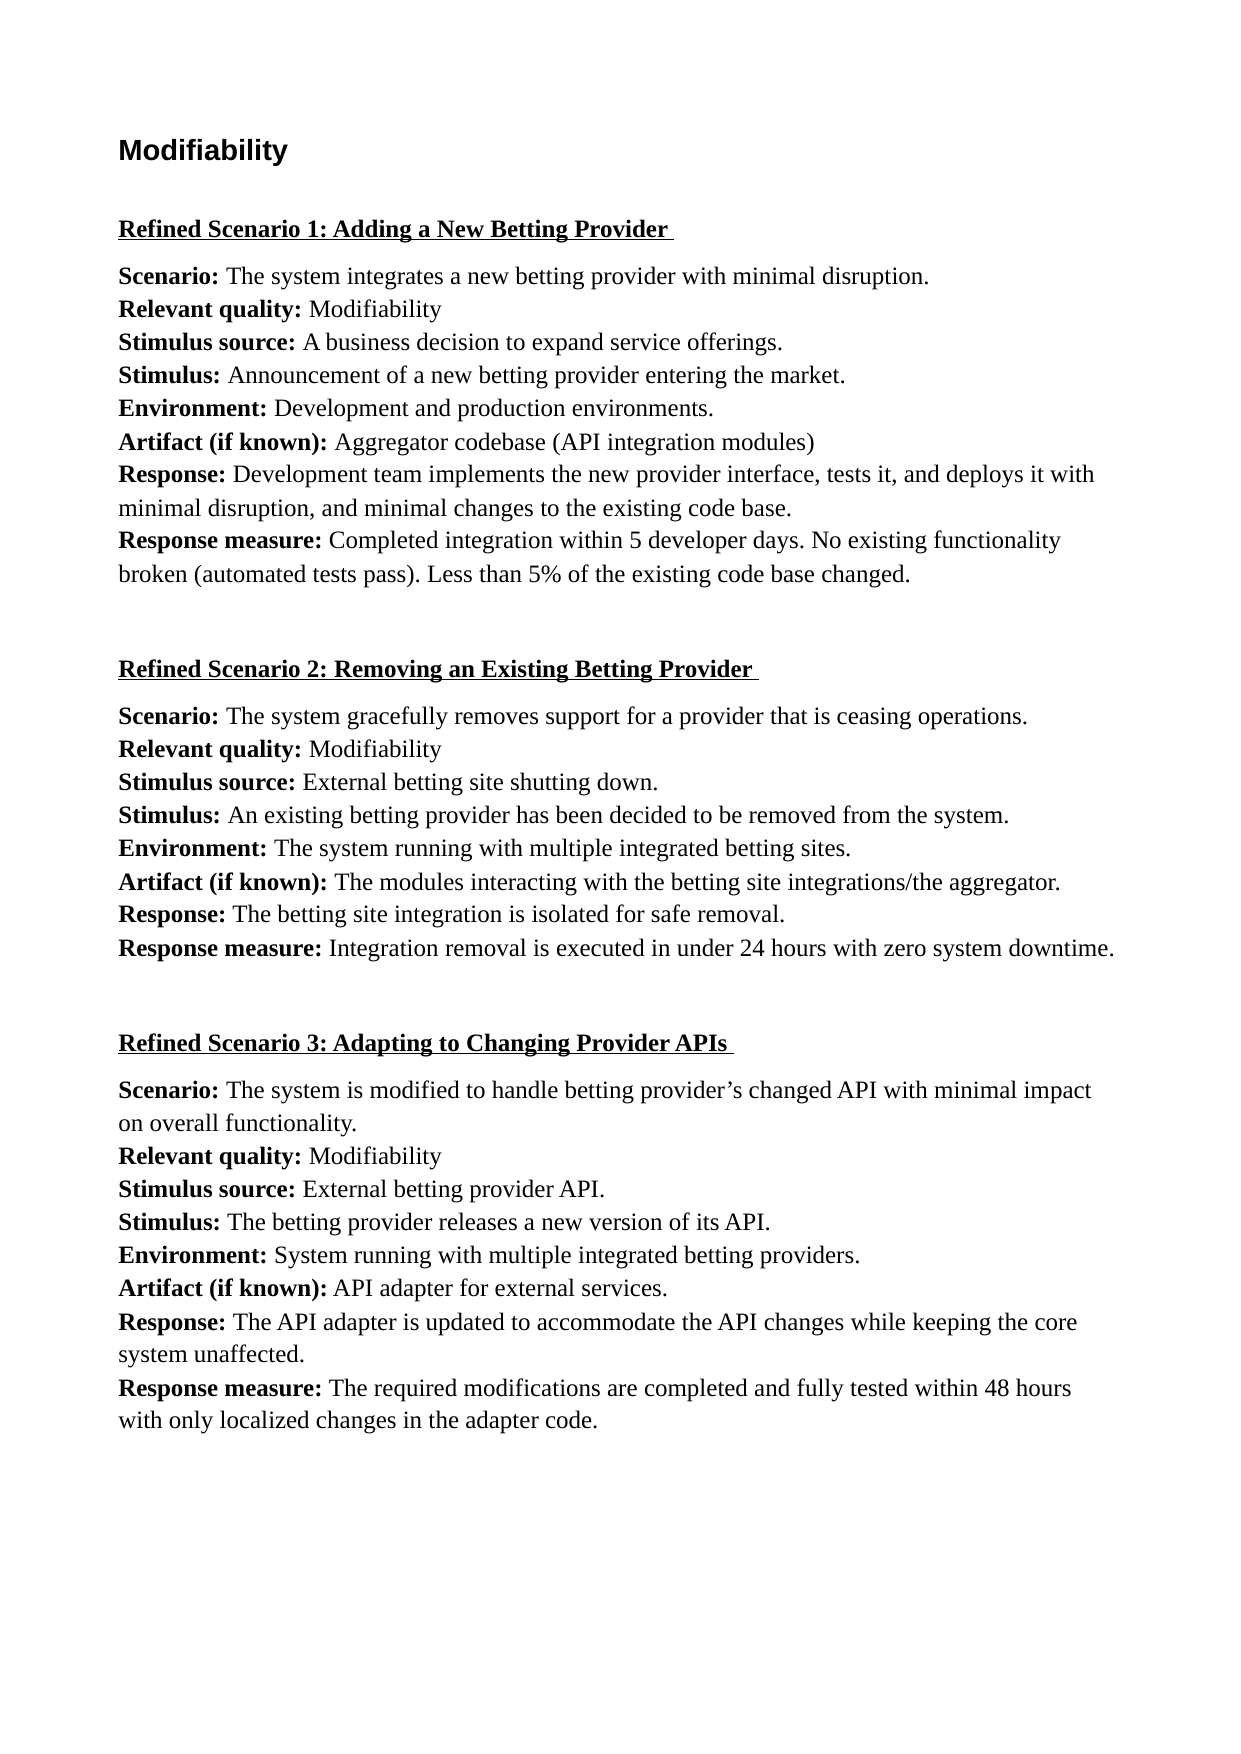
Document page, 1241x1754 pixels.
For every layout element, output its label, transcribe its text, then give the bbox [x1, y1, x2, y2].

text Refined Scenario 2: Removing an Existing Betting Provider [118, 654, 1122, 683]
subtitle Modifiability [118, 133, 1122, 166]
text Scenario: The system gracefully removes support for a provider that is ceasing operations. Relevant quality: Modifiability Stimulus source: External betting site shutting down. Stimulus: An existing betting provider has been decided to be removed from the system. Environment: The system running with multiple integrated betting sites. Artifact (if known): The modules interacting with the betting site integrations/the aggregator. Response: The betting site integration is isolated for safe removal. Response measure: Integration removal is executed in under 24 hours with zero system downtime. [118, 701, 1122, 961]
text Scenario: The system is modified to handle betting provider’s changed API with minimal impact on overall functionality. Relevant quality: Modifiability Stimulus source: External betting provider API. Stimulus: The betting provider releases a new version of its API. Environment: System running with multiple integrated betting providers. Artifact (if known): API adapter for external services. Response: The API adapter is updated to accommodate the API changes while keeping the core system unaffected. Response measure: The required modifications are completed and fully tested within 48 hours with only localized changes in the adapter code. [118, 1075, 1122, 1434]
text Refined Scenario 3: Adapting to Changing Provider APIs [118, 1028, 1122, 1057]
text Refined Scenario 1: Adding a New Betting Provider [118, 214, 1122, 243]
text Scenario: The system integrates a new betting provider with minimal disruption. Relevant quality: Modifiability Stimulus source: A business decision to expand service offerings. Stimulus: Announcement of a new betting provider entering the market. Environment: Development and production environments. Artifact (if known): Aggregator codebase (API integration modules) Response: Development team implements the new provider interface, tests it, and deploys it with minimal disruption, and minimal changes to the existing code base. Response measure: Completed integration within 5 developer days. No existing functionality broken (automated tests pass). Less than 5% of the existing code base changed. [118, 261, 1122, 587]
